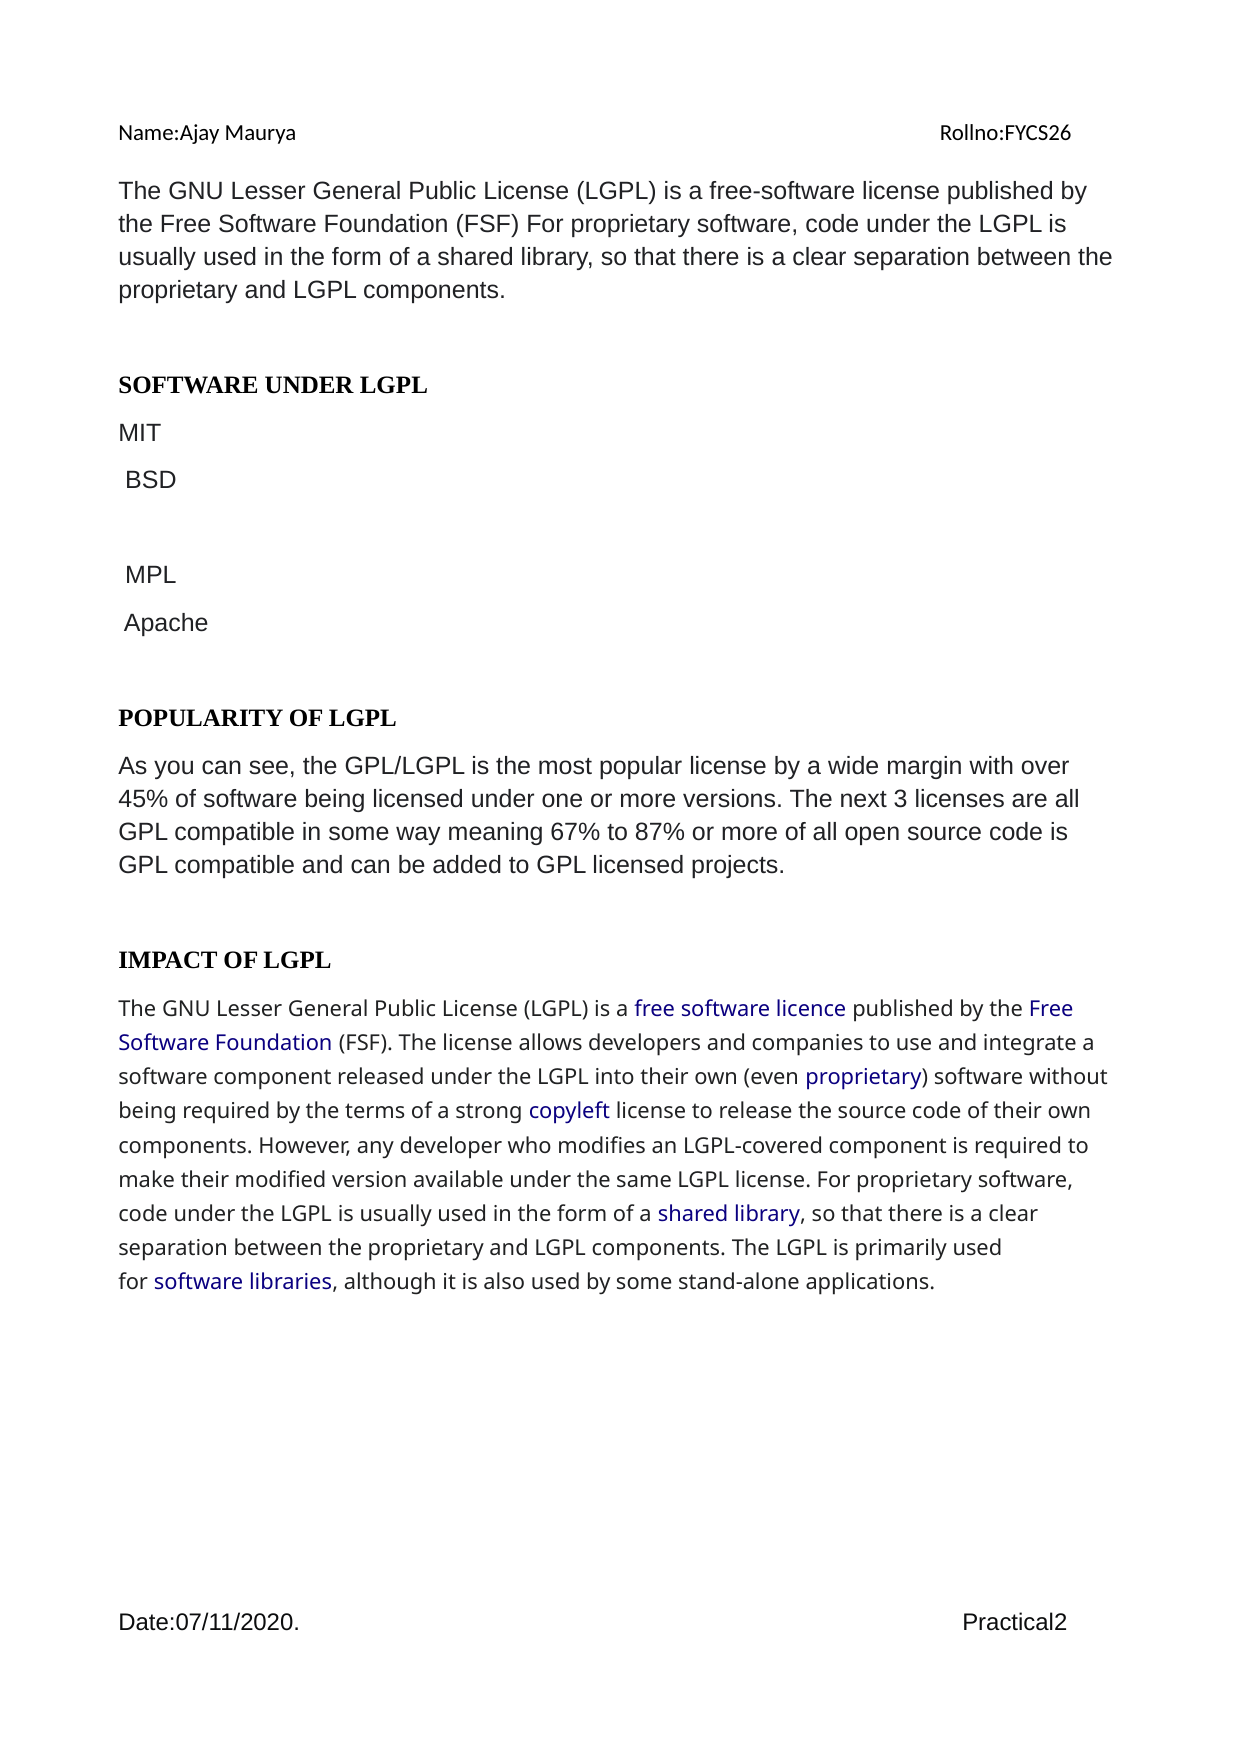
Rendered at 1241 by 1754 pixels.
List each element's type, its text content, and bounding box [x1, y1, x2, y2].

text BSD [118, 465, 1122, 494]
text MPL [118, 560, 1122, 589]
text SOFTWARE UNDER LGPL [118, 370, 1122, 399]
text The GNU Lesser General Public License (LGPL) is a free software licence published by the Free Software Foundation (FSF). The license allows developers and companies to use and integrate a software component released under the LGPL into their own (even proprietary) software without being required by the terms of a strong copyleft license to release the source code of their own components. However, any developer who modifies an LGPL-covered component is required to make their modified version available under the same LGPL license. For proprietary software, code under the LGPL is usually used in the form of a shared library, so that there is a clear separation between the proprietary and LGPL components. The LGPL is primarily used for software libraries, although it is also used by some stand-alone applications. [118, 993, 1122, 1296]
text POPULARITY OF LGPL [118, 703, 1122, 732]
text IMPACT OF LGPL [118, 945, 1122, 974]
text As you can see, the GPL/LGPL is the most popular license by a wide margin with over 45% of software being licensed under one or more versions. The next 3 licenses are all GPL compatible in some way meaning 67% to 87% or more of all open source code is GPL compatible and can be added to GPL licensed projects. [118, 751, 1122, 879]
text Apache [118, 608, 1122, 637]
text The GNU Lesser General Public License (LGPL) is a free-software license published by the Free Software Foundation (FSF) For proprietary software, code under the LGPL is usually used in the form of a shared library, so that there is a clear separation between the proprietary and LGPL components. [118, 176, 1122, 303]
text MIT [118, 418, 1122, 446]
